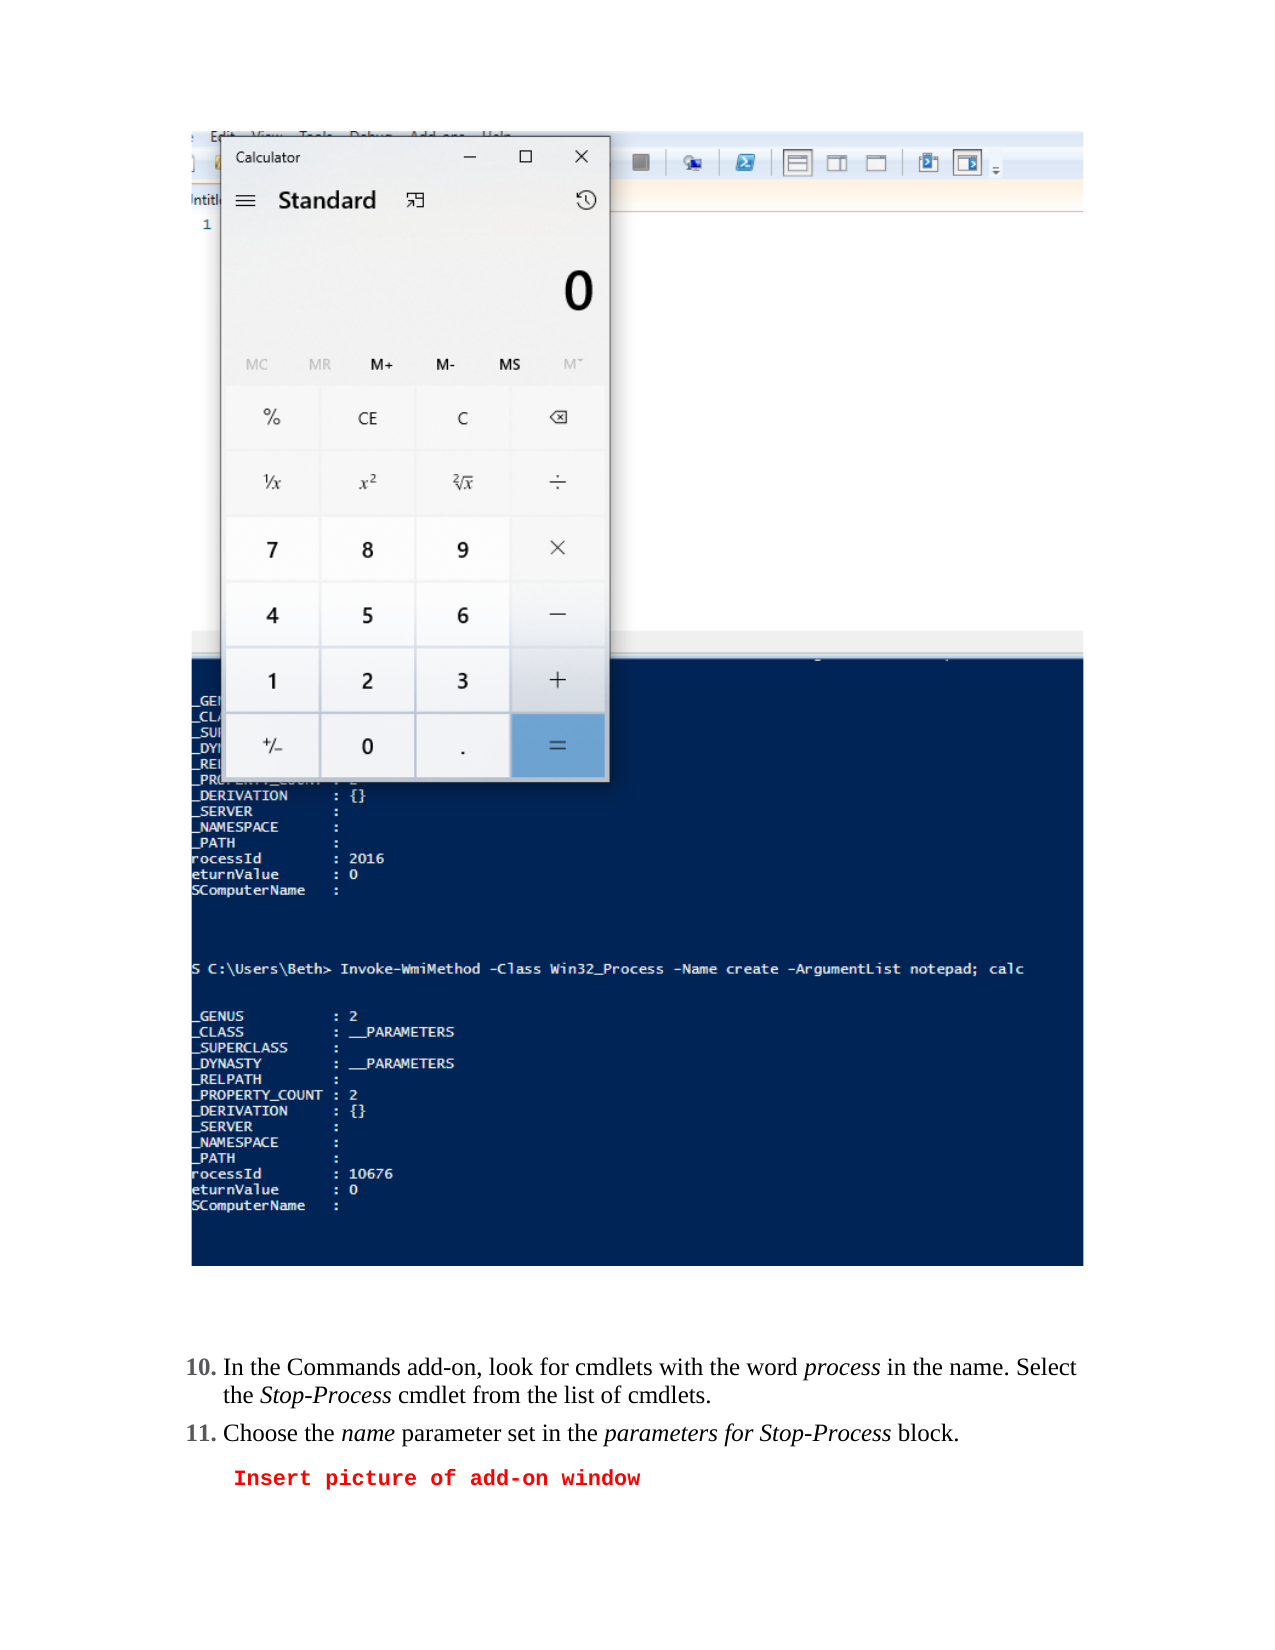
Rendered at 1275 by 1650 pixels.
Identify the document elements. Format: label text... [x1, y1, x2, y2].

picture [191, 131, 1084, 1266]
text Insert picture of add-on window [233, 1467, 1125, 1492]
text 10. In the Commands add-on, look for cmdlets with the word process in the name. Select the Stop-Process cmdlet from the list of cmdlets. [185, 1352, 1125, 1409]
text 11. Choose the name parameter set in the parameters for Stop-Process block. [185, 1418, 1125, 1446]
